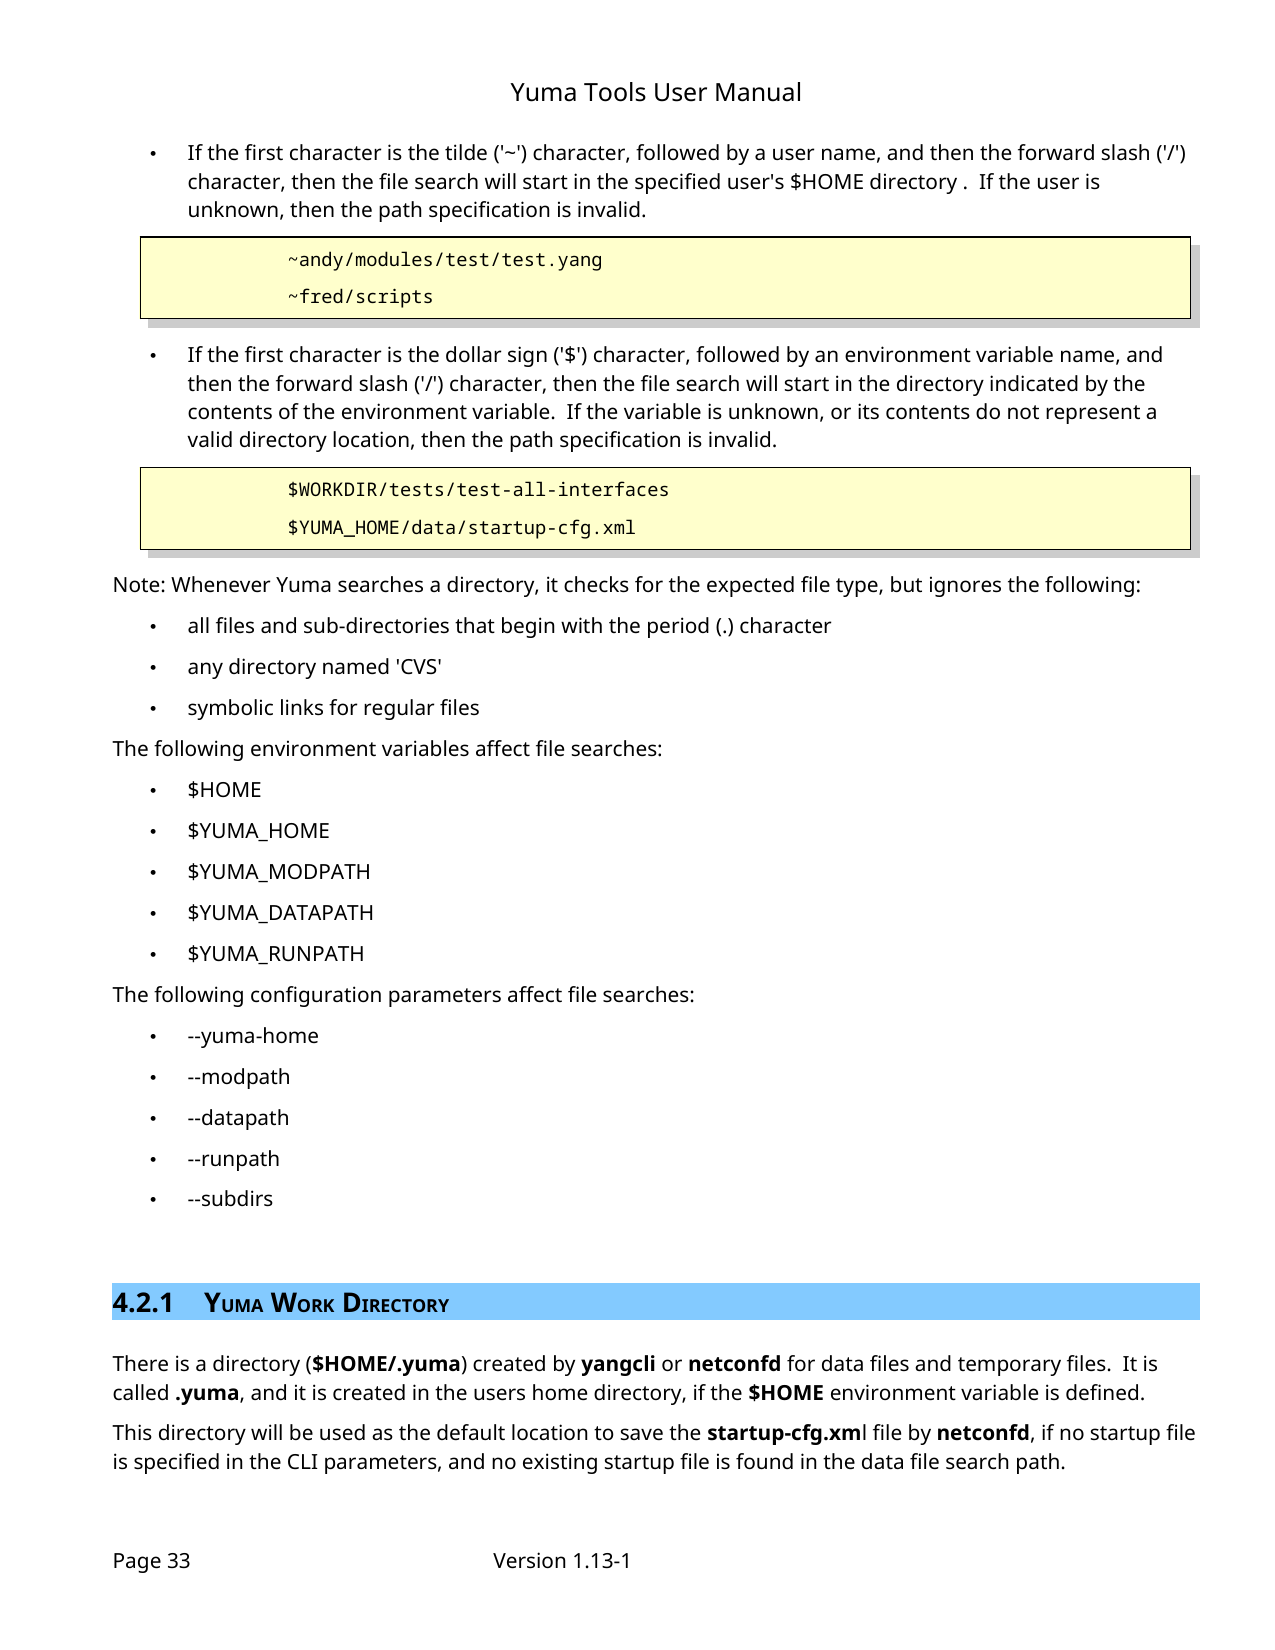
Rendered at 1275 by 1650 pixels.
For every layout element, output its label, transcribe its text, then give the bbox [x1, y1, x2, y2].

list symbolic links for regular files [150, 693, 1200, 722]
list --modpath [150, 1062, 1200, 1090]
text $WORKDIR/tests/test-all-interfaces [141, 468, 1190, 502]
text The following environment variables affect file searches: [112, 734, 1200, 763]
text There is a directory ($HOME/.yuma) created by yangcli or netconfd for data files and temporary files. It is called .yuma, and it is created in the users home directory, if the $HOME environment variable is defined. [112, 1349, 1200, 1406]
list --yuma-home [150, 1021, 1200, 1049]
text The following configuration parameters affect file searches: [112, 980, 1200, 1008]
list If the first character is the dollar sign ('$') character, followed by an environment variable name, and then the forward slash ('/') character, then the file search will start in the directory indicated by the contents of the environment variable. If the variable is unknown, or its contents do not represent a valid directory location, then the path specification is invalid. [150, 340, 1200, 454]
list $YUMA_HOME [150, 816, 1200, 844]
text Note: Whenever Yuma searches a directory, it checks for the expected file type, but ignores the following: [112, 571, 1200, 599]
list --runpath [150, 1144, 1200, 1172]
text ~andy/modules/test/test.yang [141, 238, 1190, 272]
text This directory will be used as the default location to save the startup-cfg.xml file by netconfd, if no startup file is specified in the CLI parameters, and no existing startup file is found in the data file search path. [112, 1418, 1200, 1475]
list If the first character is the tilde ('~') character, followed by a user name, and then the forward slash ('/') character, then the file search will start in the specified user's $HOME directory . If the user is unknown, then the path specification is invalid. [150, 138, 1200, 224]
text $YUMA_HOME/data/startup-cfg.xml [141, 504, 1190, 549]
list all files and sub-directories that begin with the period (.) character [150, 611, 1200, 640]
subtitle Yuma Work Directory [112, 1283, 1200, 1320]
list $YUMA_MODPATH [150, 857, 1200, 886]
list --subdirs [150, 1184, 1200, 1213]
list --datapath [150, 1103, 1200, 1131]
list $YUMA_DATAPATH [150, 898, 1200, 926]
list $YUMA_RUNPATH [150, 939, 1200, 967]
text ~fred/scripts [141, 274, 1190, 318]
list any directory named 'CVS' [150, 652, 1200, 681]
list $HOME [150, 775, 1200, 804]
